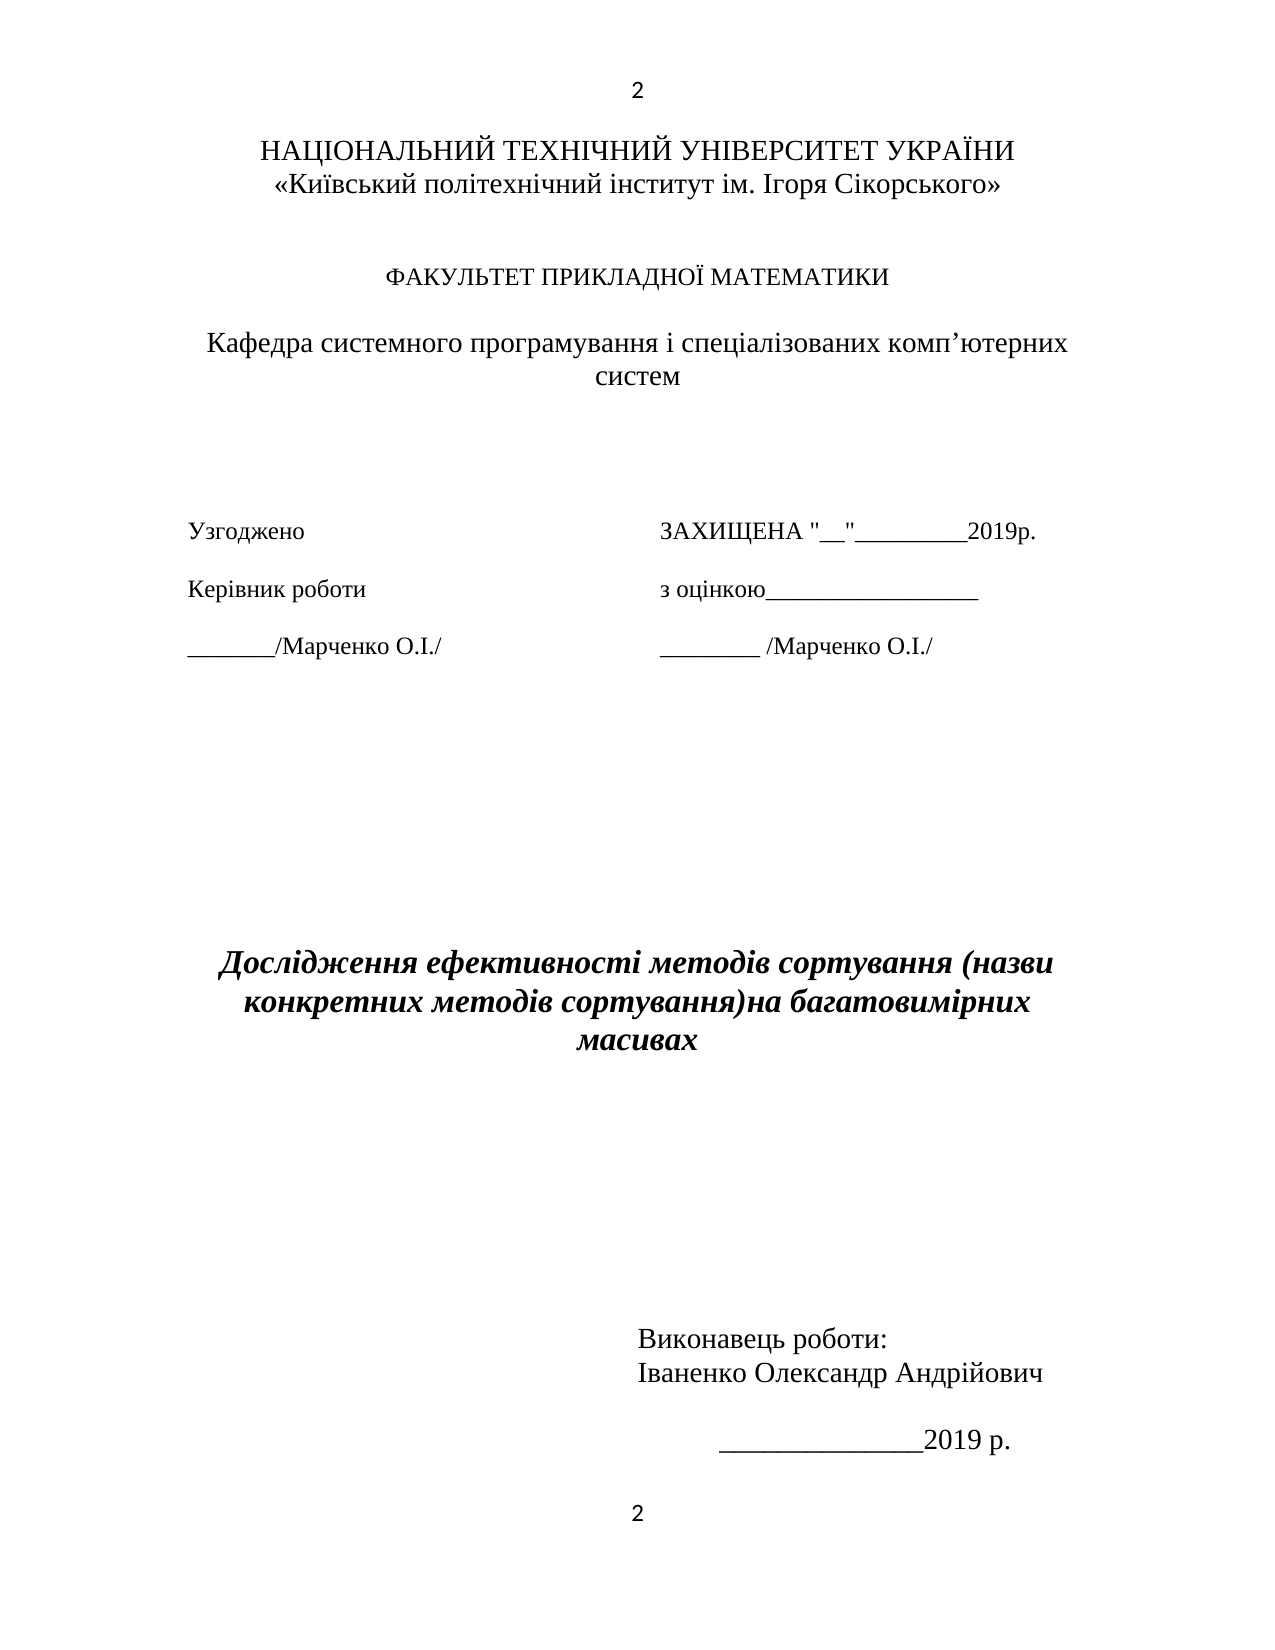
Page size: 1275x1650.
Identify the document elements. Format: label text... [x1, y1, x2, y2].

text «Київський політехнічний інститут ім. Ігоря Сікорського» [187, 167, 1087, 200]
subtitle Виконавець роботи: [187, 1321, 1087, 1355]
text Кафедра системного програмування і спеціалізованих комп’ютерних систем [187, 325, 1087, 392]
text ______________2019 р. [187, 1422, 1087, 1456]
text Керівник роботи з оцінкою_________________ [187, 574, 1087, 603]
text Узгоджено ЗАХИЩЕНА "__"_________2019р. [187, 516, 1087, 545]
text _______/Марченко О.І./ ________ /Марченко О.І./ [187, 631, 1087, 660]
text Дослідження ефективності методів сортування (назви конкретних методів сортування)на багатовимірних масивах [187, 943, 1087, 1058]
text НАЦІОНАЛЬНИЙ ТЕХНІЧНИЙ УНІВЕРСИТЕТ УКРАЇНИ [187, 133, 1087, 167]
text ФАКУЛЬТЕТ ПРИКЛАДНОЇ МАТЕМАТИКИ [187, 262, 1087, 291]
text Іваненко Олександр Андрійович [187, 1355, 1087, 1388]
